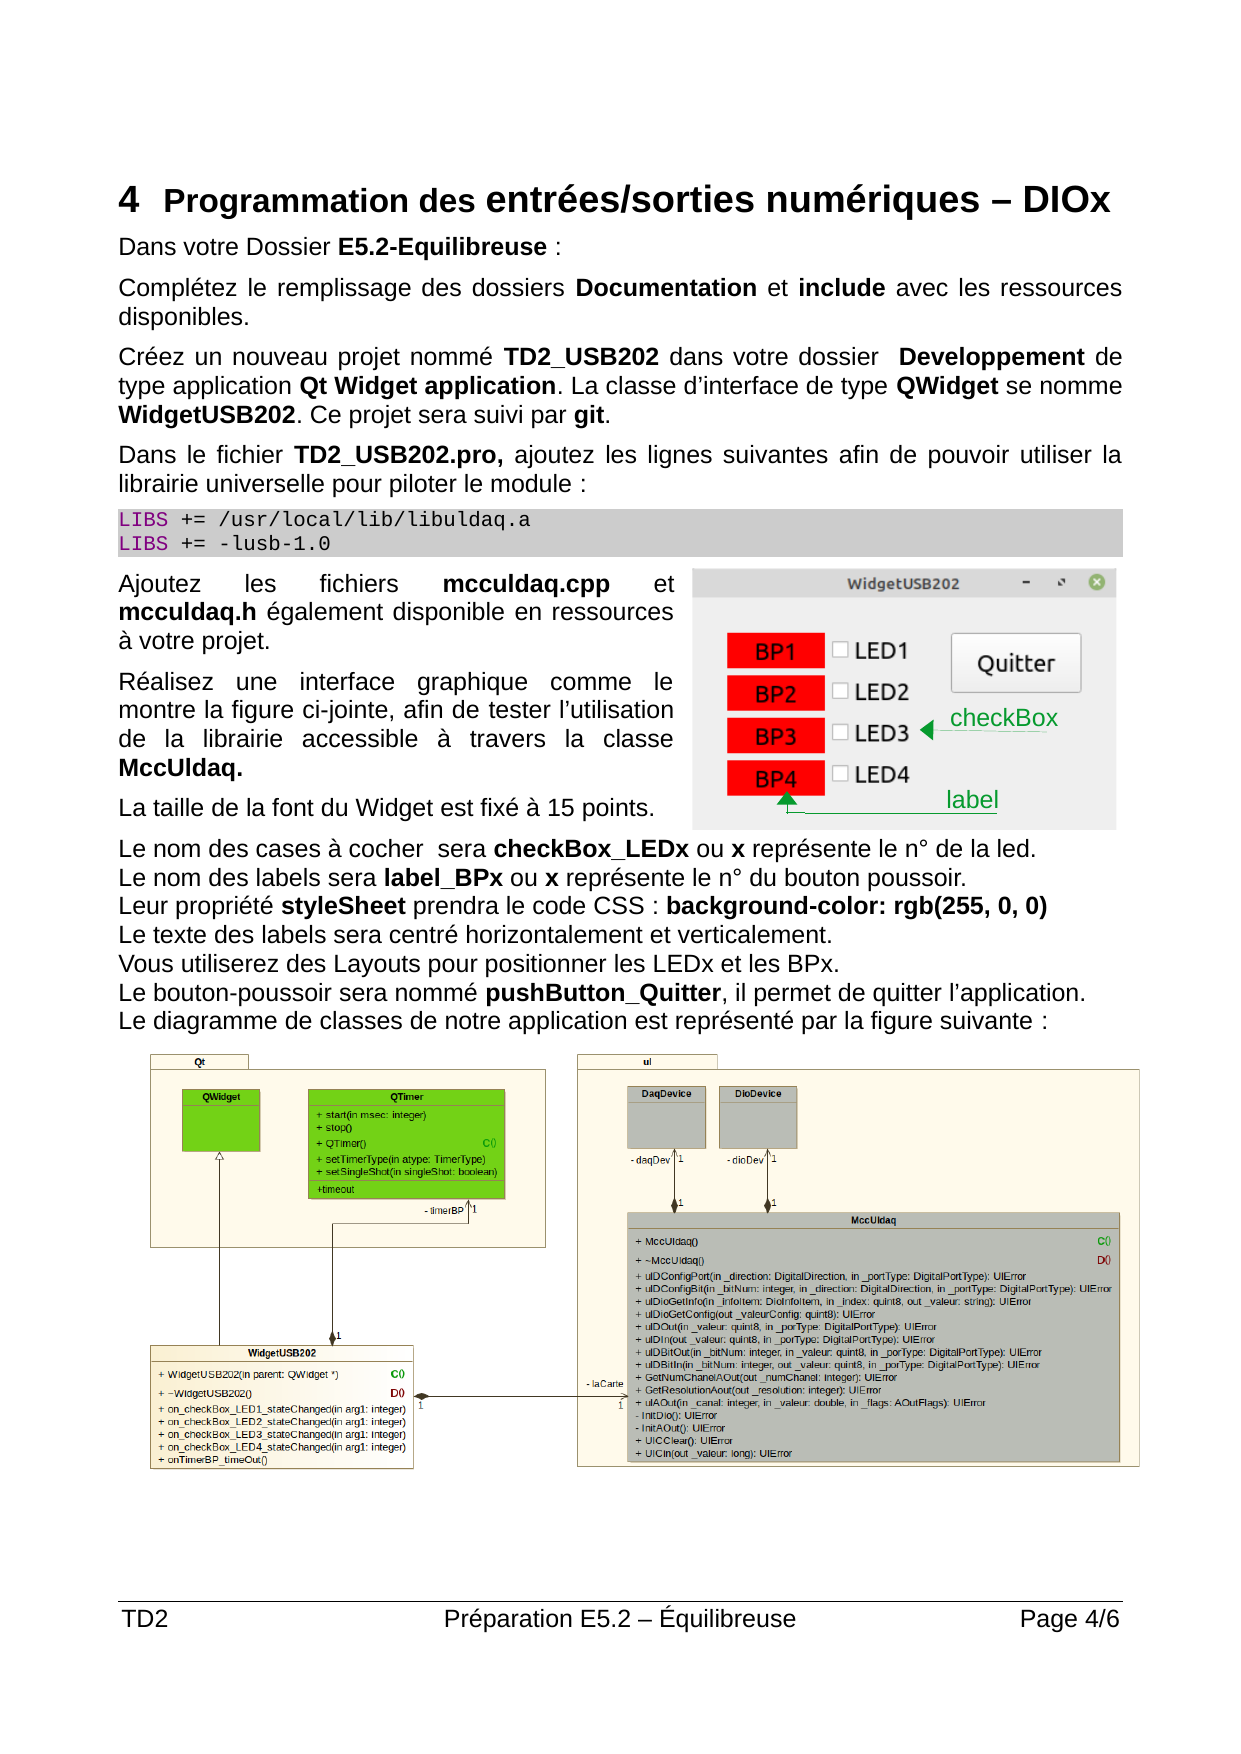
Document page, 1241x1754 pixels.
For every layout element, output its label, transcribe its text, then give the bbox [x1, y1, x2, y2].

text Le diagramme de classes de notre application est représenté par la figure suivante : [118, 1006, 1123, 1035]
text Le texte des labels sera centré horizontalement et verticalement. [118, 920, 1123, 949]
text LIBS += /usr/local/lib/libuldaq.a [118, 509, 1123, 533]
text Ajoutez les fichiers mcculdaq.cpp et mcculdaq.h également disponible en ressources à votre projet. [118, 568, 692, 655]
text Leur propriété styleSheet prendra le code CSS : background-color: rgb(255, 0, 0) [118, 891, 1123, 920]
text Complétez le remplissage des dossiers Documentation et include avec les ressources disponibles. [118, 273, 1123, 330]
text Le nom des labels sera label_BPx ou x représente le n° du bouton poussoir. [118, 863, 1123, 891]
text Vous utiliserez des Layouts pour positionner les LEDx et les BPx. [118, 949, 1123, 978]
text Dans le fichier TD2_USB202.pro, ajoutez les lignes suivantes afin de pouvoir utiliser la librairie universelle pour piloter le module : [118, 440, 1123, 498]
text Dans votre Dossier E5.2-Equilibreuse : [118, 232, 1123, 261]
picture [692, 568, 1117, 830]
text Le bouton-poussoir sera nommé pushButton_Quitter, il permet de quitter l’application. [118, 978, 1123, 1006]
text Créez un nouveau projet nommé TD2_USB202 dans votre dossier Developpement de type application Qt Widget application. La classe d’interface de type QWidget se nomme WidgetUSB202. Ce projet sera suivi par git. [118, 342, 1123, 428]
picture [142, 1046, 1147, 1477]
subtitle Programmation des entrées/sorties numériques – DIOx [118, 176, 1123, 220]
text Réalisez une interface graphique comme le montre la figure ci-jointe, afin de tester l’utilisation de la librairie accessible à travers la classe MccUldaq. [118, 667, 692, 782]
text Le nom des cases à cocher sera checkBox_LEDx ou x représente le n° de la led. [118, 834, 1123, 863]
text LIBS += -lusb-1.0 [118, 533, 1123, 557]
text La taille de la font du Widget est fixé à 15 points. [118, 793, 692, 822]
